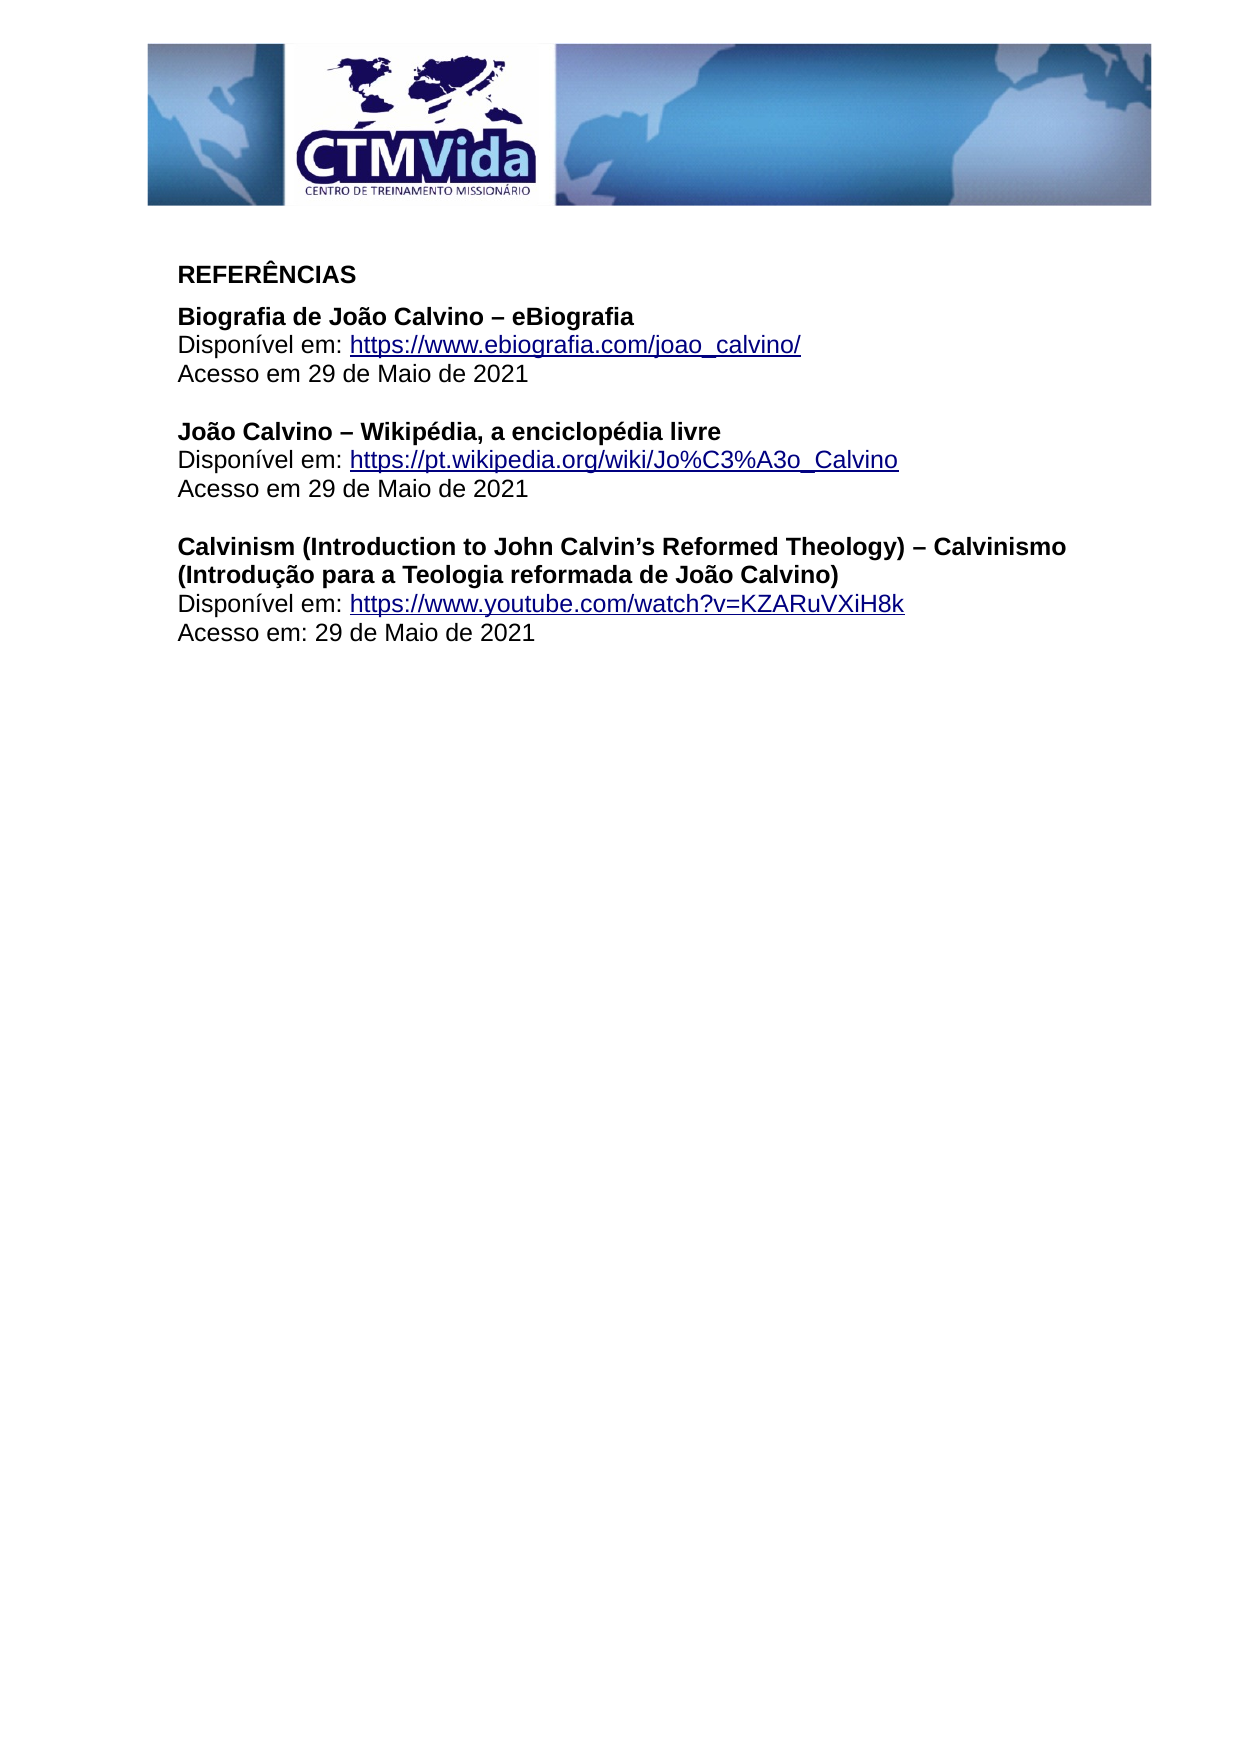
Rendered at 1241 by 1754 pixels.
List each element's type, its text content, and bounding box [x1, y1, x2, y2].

text Disponível em: https://www.youtube.com/watch?v=KZARuVXiH8k [177, 589, 1122, 618]
text Disponível em: https://pt.wikipedia.org/wiki/Jo%C3%A3o_Calvino [177, 445, 1122, 474]
text Biografia de João Calvino – eBiografia [177, 302, 1122, 330]
text Acesso em 29 de Maio de 2021 [177, 474, 1122, 503]
text Calvinism (Introduction to John Calvin’s Reformed Theology) – Calvinismo (Introdução para a Teologia reformada de João Calvino) [177, 532, 1122, 589]
text Acesso em: 29 de Maio de 2021 [177, 618, 1122, 647]
subtitle REFERÊNCIAS [177, 260, 1122, 289]
text Disponível em: https://www.ebiografia.com/joao_calvino/ [177, 330, 1122, 359]
text Acesso em 29 de Maio de 2021 [177, 359, 1122, 388]
picture [147, 43, 1152, 206]
text João Calvino – Wikipédia, a enciclopédia livre [177, 417, 1122, 445]
